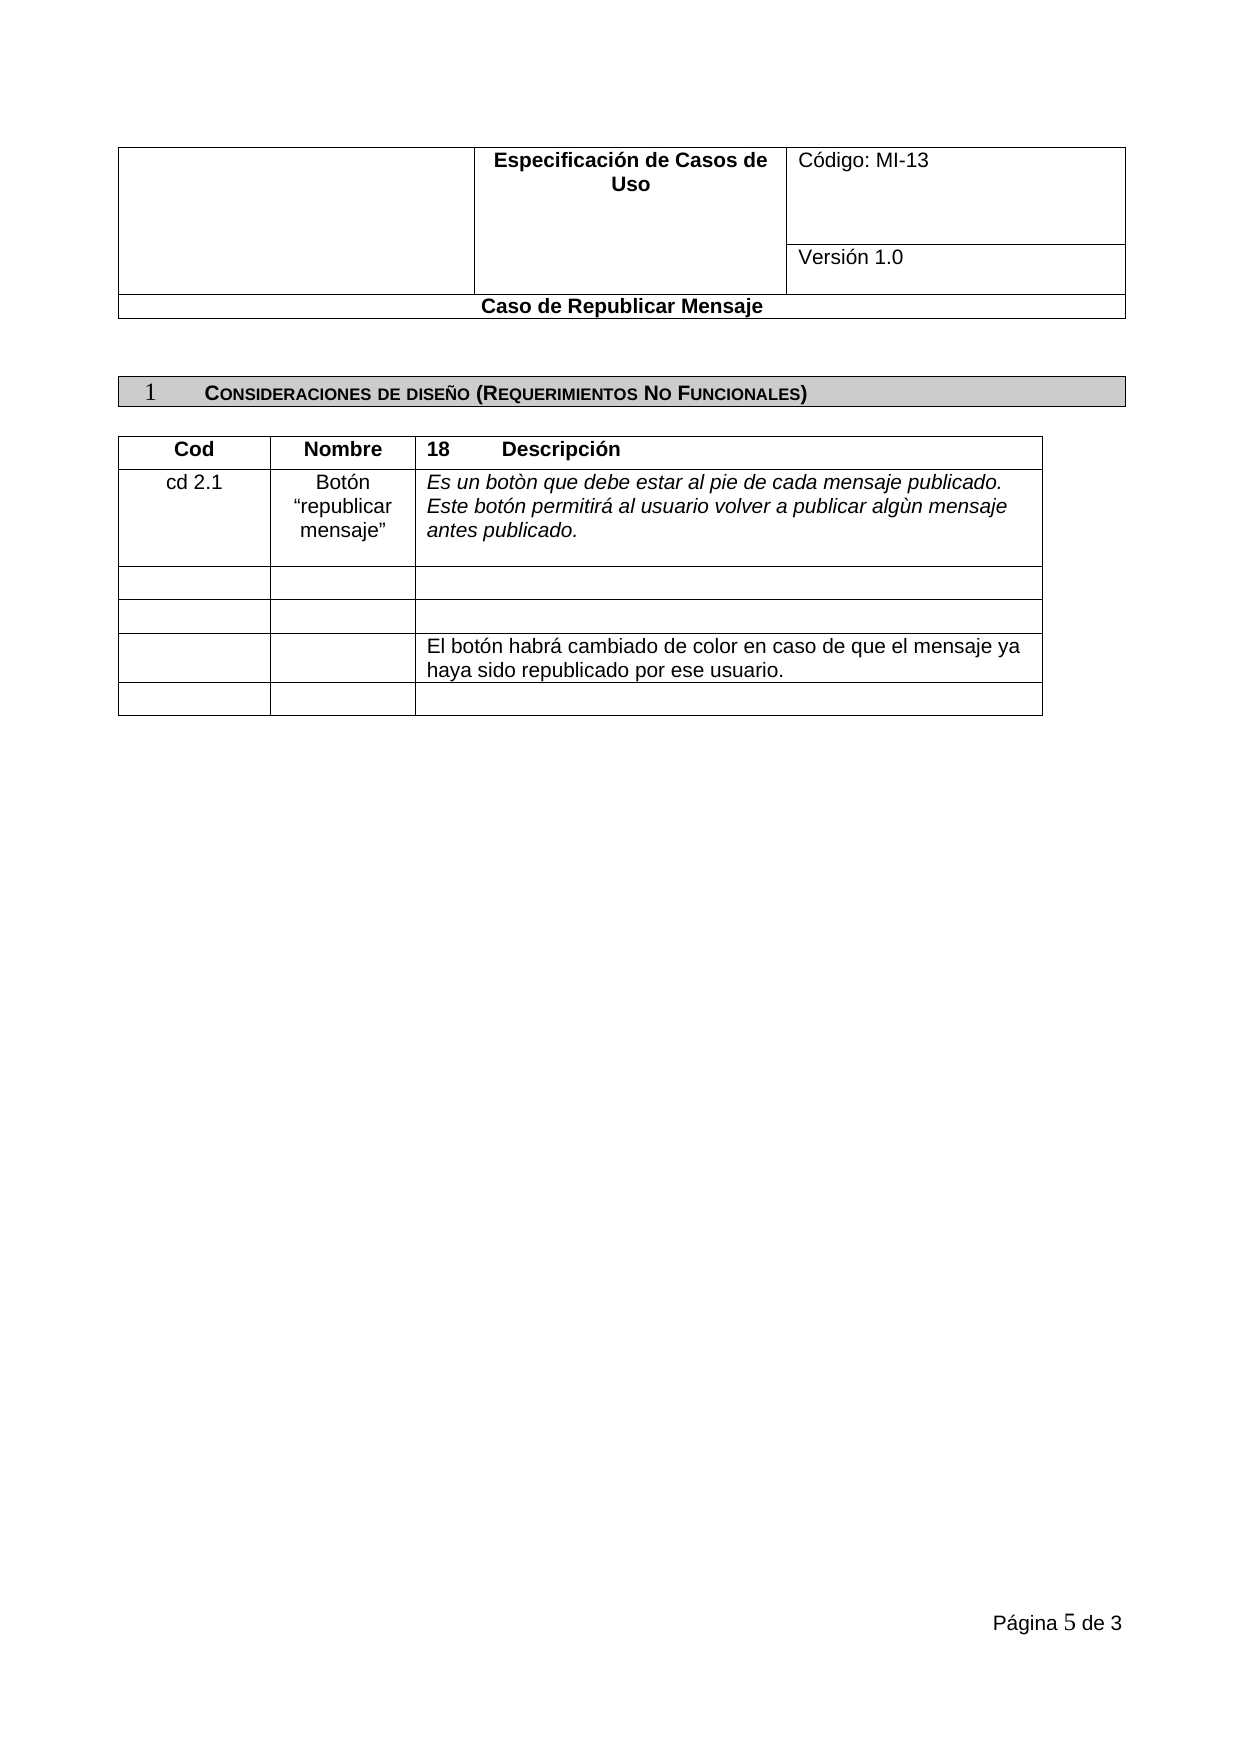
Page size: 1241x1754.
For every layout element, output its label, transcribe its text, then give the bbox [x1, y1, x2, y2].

table_cell [416, 600, 1042, 633]
table_header Cod [119, 437, 270, 469]
table_cell [119, 683, 270, 715]
table_header Consideraciones de diseño (Requerimientos No Funcionales) [119, 377, 1125, 406]
table_cell Es un botòn que debe estar al pie de cada mensaje publicado. Este botón permitirá al usuario volver a publicar algùn mensaje antes publicado. [416, 470, 1042, 566]
table_header Descripción [416, 437, 1042, 469]
table_cell Botón “republicar mensaje” [271, 470, 415, 566]
table_cell El botón habrá cambiado de color en caso de que el mensaje ya haya sido republicado por ese usuario. [416, 634, 1042, 682]
table_cell [119, 634, 270, 682]
table_cell [416, 567, 1042, 599]
table_cell [271, 567, 415, 599]
table_cell [271, 600, 415, 633]
table_cell [119, 567, 270, 599]
table_cell [416, 683, 1042, 715]
table_cell cd 2.1 [119, 470, 270, 566]
table_cell [271, 634, 415, 682]
table_header Nombre [271, 437, 415, 469]
table_cell [119, 600, 270, 633]
table_cell [271, 683, 415, 715]
